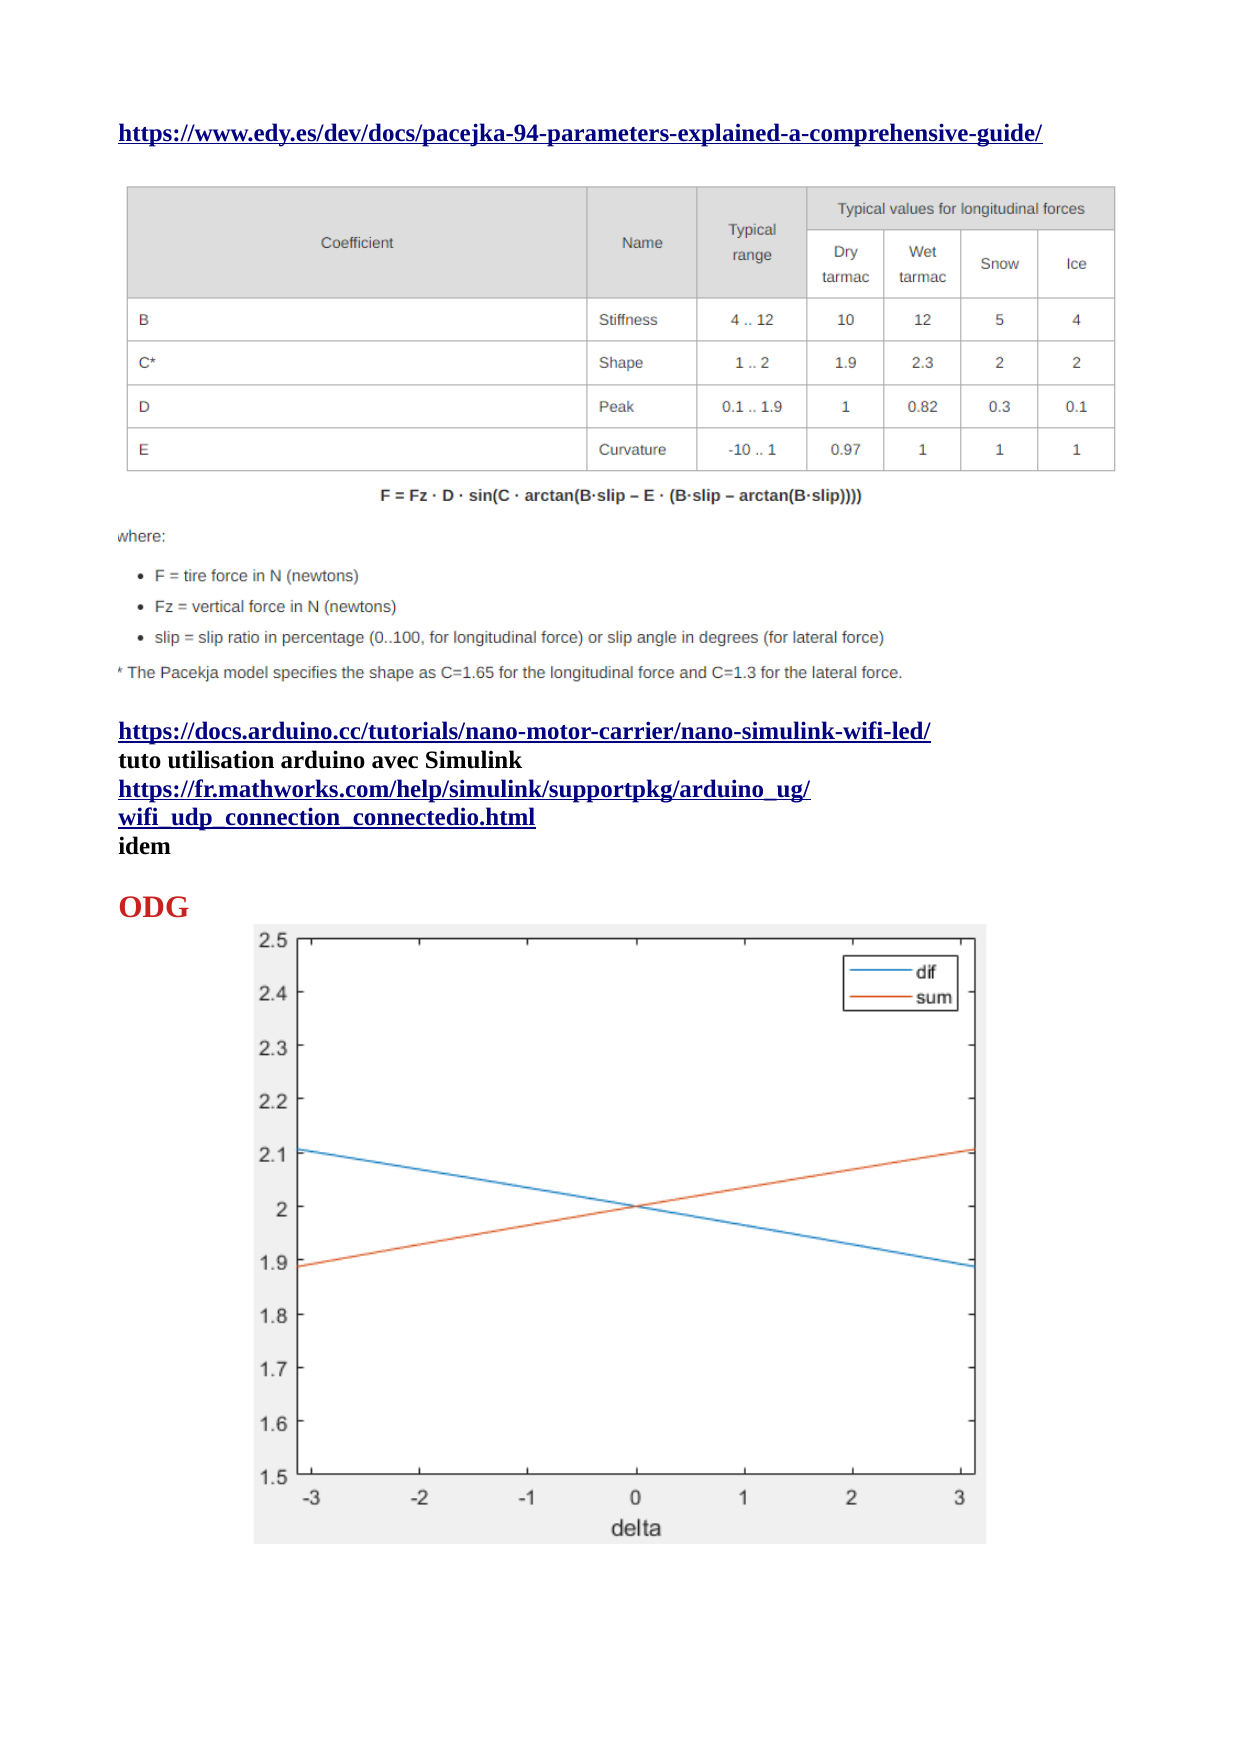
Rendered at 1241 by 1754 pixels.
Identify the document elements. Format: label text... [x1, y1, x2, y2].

text tuto utilisation arduino avec Simulink [118, 745, 1122, 774]
text https://docs.arduino.cc/tutorials/nano-motor-carrier/nano-simulink-wifi-led/ [118, 716, 1122, 745]
text idem [118, 831, 1122, 860]
text ODG [118, 889, 1122, 925]
text https://www.edy.es/dev/docs/pacejka-94-parameters-explained-a-comprehensive-guide/ [118, 118, 1122, 147]
picture [118, 182, 1123, 688]
picture [253, 924, 987, 1544]
text https://fr.mathworks.com/help/simulink/supportpkg/arduino_ug/wifi_udp_connection_connectedio.html [118, 774, 1122, 831]
